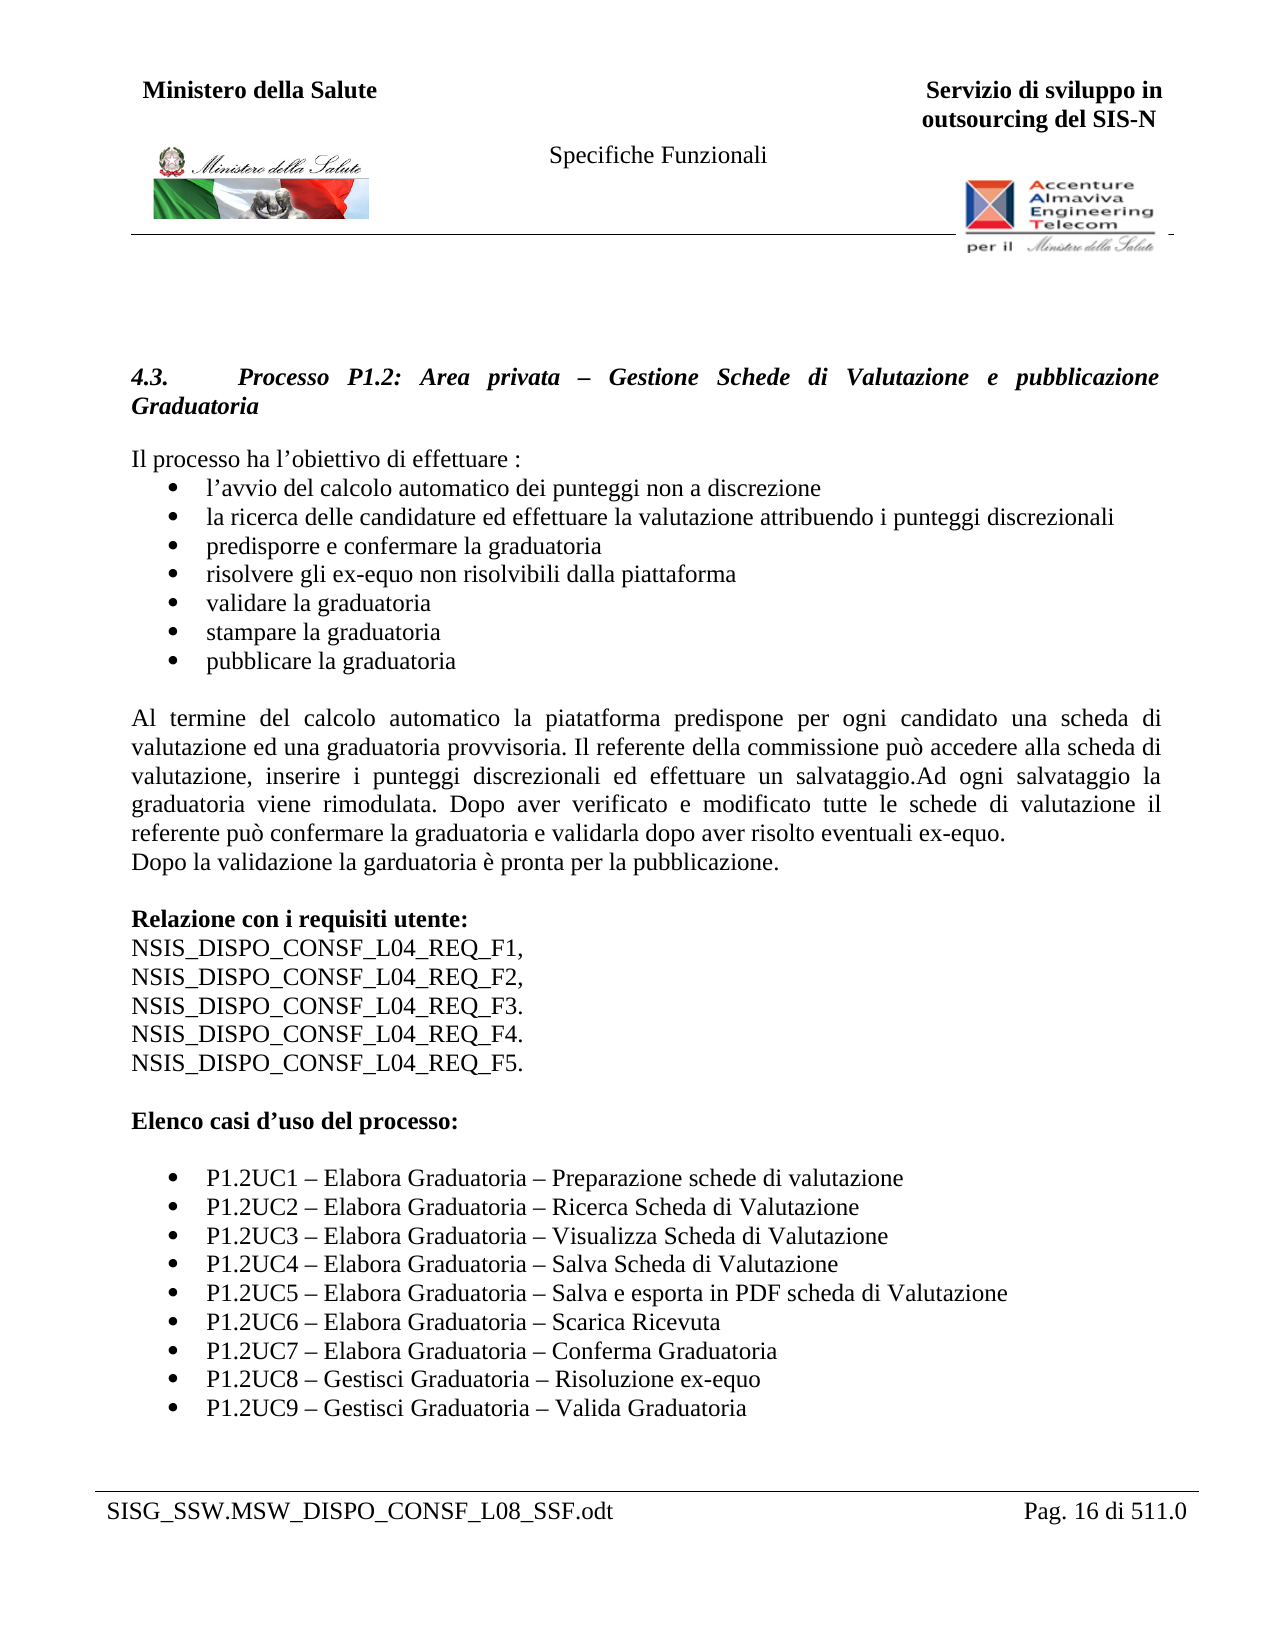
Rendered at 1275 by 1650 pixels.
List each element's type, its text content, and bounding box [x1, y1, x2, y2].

subtitle Processo P1.2: Area privata – Gestione Schede di Valutazione e pubblicazione Graduatoria [131, 362, 1162, 419]
text NSIS_DISPO_CONSF_L04_REQ_F5. [131, 1048, 1162, 1077]
text Relazione con i requisiti utente: [131, 904, 1162, 933]
list pubblicare la graduatoria [169, 646, 1162, 674]
list P1.2UC1 – Elabora Graduatoria – Preparazione schede di valutazione [169, 1163, 1162, 1192]
list P1.2UC4 – Elabora Graduatoria – Salva Scheda di Valutazione [169, 1249, 1162, 1278]
list P1.2UC9 – Gestisci Graduatoria – Valida Graduatoria [169, 1393, 1162, 1422]
list P1.2UC5 – Elabora Graduatoria – Salva e esporta in PDF scheda di Valutazione [169, 1278, 1162, 1307]
list P1.2UC7 – Elabora Graduatoria – Conferma Graduatoria [169, 1336, 1162, 1364]
list l’avvio del calcolo automatico dei punteggi non a discrezione [169, 473, 1162, 502]
text Al termine del calcolo automatico la piatatforma predispone per ogni candidato una scheda di valutazione ed una graduatoria provvisoria. Il referente della commissione può accedere alla scheda di valutazione, inserire i punteggi discrezionali ed effettuare un salvataggio.Ad ogni salvataggio la graduatoria viene rimodulata. Dopo aver verificato e modificato tutte le schede di valutazione il referente può confermare la graduatoria e validarla dopo aver risolto eventuali ex-equo. [131, 703, 1162, 847]
list P1.2UC6 – Elabora Graduatoria – Scarica Ricevuta [169, 1307, 1162, 1336]
list P1.2UC3 – Elabora Graduatoria – Visualizza Scheda di Valutazione [169, 1221, 1162, 1249]
text NSIS_DISPO_CONSF_L04_REQ_F4. [131, 1019, 1162, 1048]
list P1.2UC8 – Gestisci Graduatoria – Risoluzione ex-equo [169, 1364, 1162, 1393]
text Dopo la validazione la garduatoria è pronta per la pubblicazione. [131, 847, 1162, 876]
list la ricerca delle candidature ed effettuare la valutazione attribuendo i punteggi discrezionali [169, 502, 1162, 531]
text NSIS_DISPO_CONSF_L04_REQ_F1, [131, 933, 1162, 962]
text Il processo ha l’obiettivo di effettuare : [131, 444, 1162, 473]
text Elenco casi d’uso del processo: [131, 1106, 1162, 1134]
text NSIS_DISPO_CONSF_L04_REQ_F3. [131, 991, 1162, 1019]
list predisporre e confermare la graduatoria [169, 531, 1162, 559]
list risolvere gli ex-equo non risolvibili dalla piattaforma [169, 559, 1162, 588]
list validare la graduatoria [169, 588, 1162, 617]
list P1.2UC2 – Elabora Graduatoria – Ricerca Scheda di Valutazione [169, 1192, 1162, 1221]
list stampare la graduatoria [169, 617, 1162, 646]
text NSIS_DISPO_CONSF_L04_REQ_F2, [131, 962, 1162, 991]
